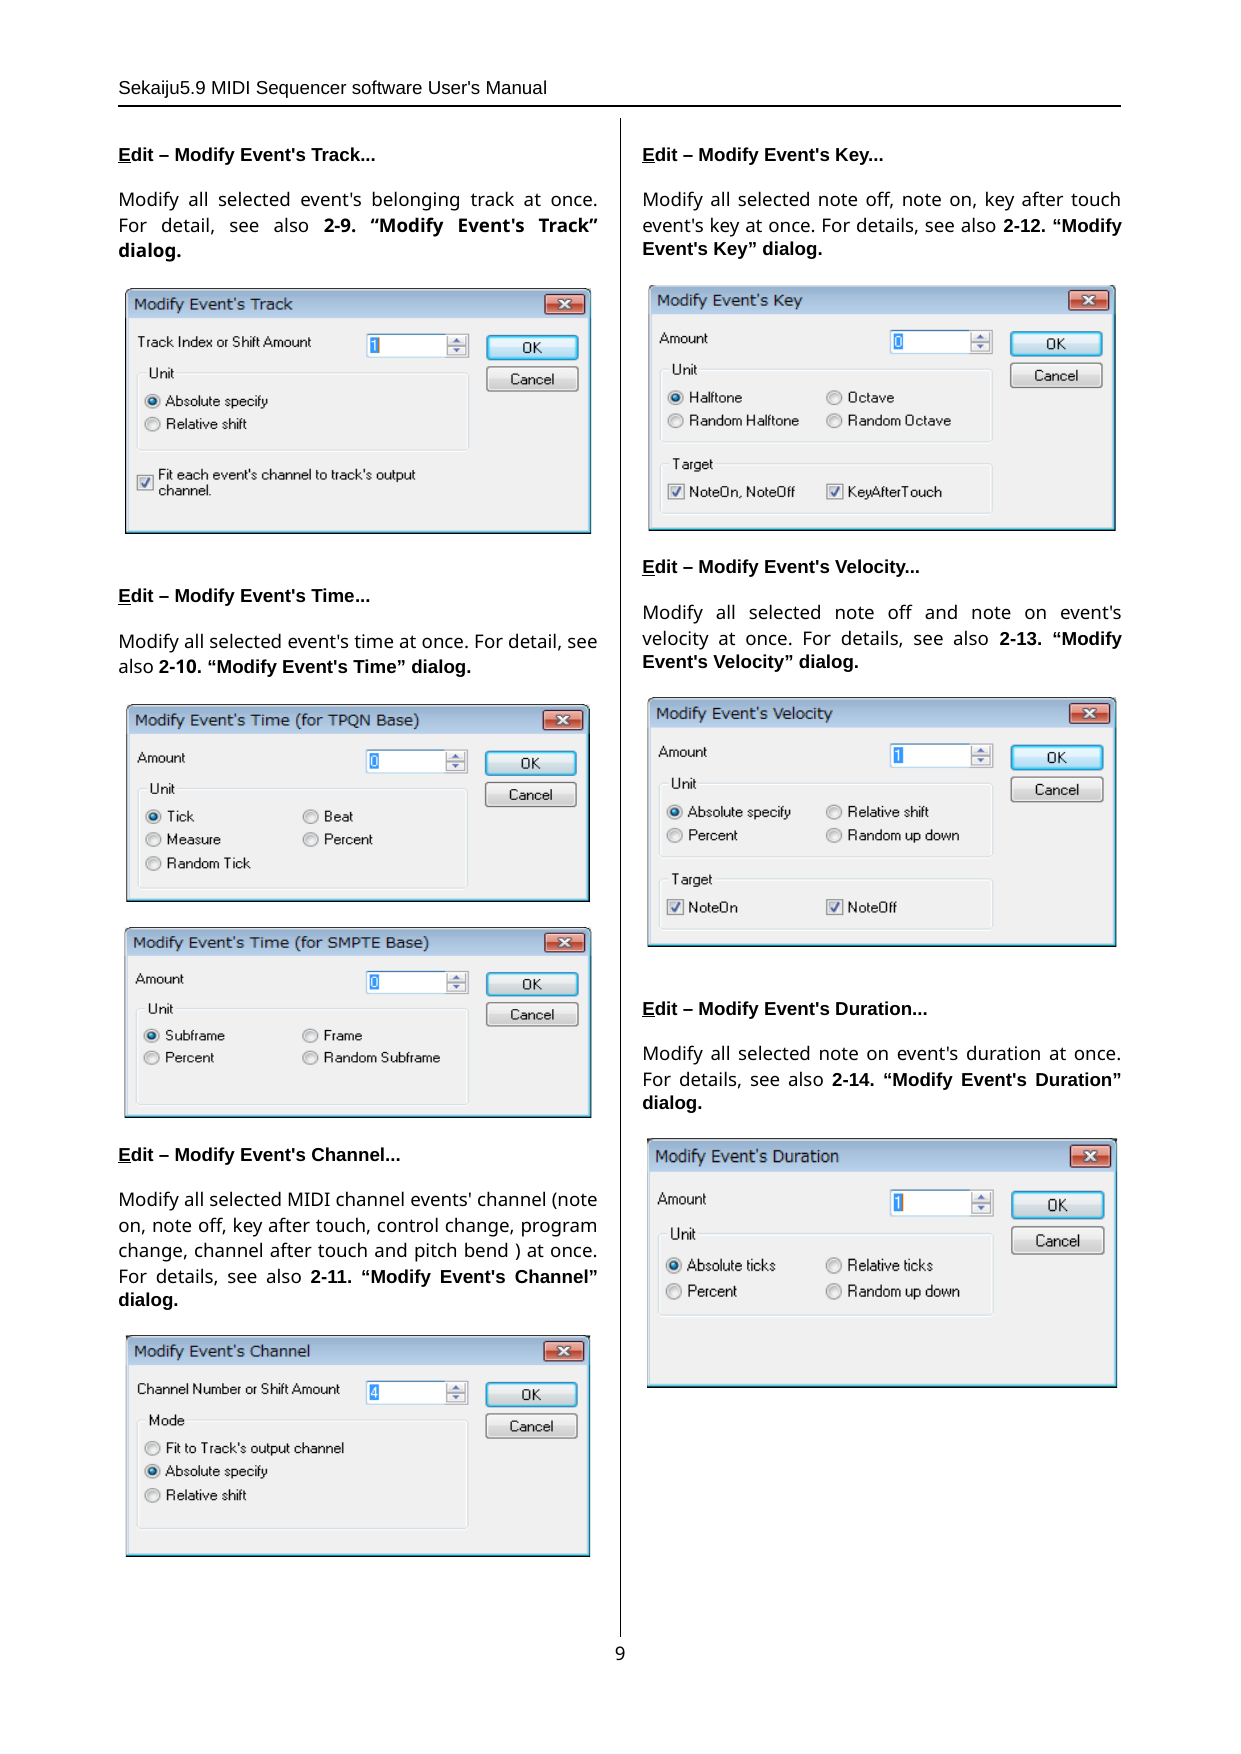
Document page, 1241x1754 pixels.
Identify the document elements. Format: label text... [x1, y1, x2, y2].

picture [124, 927, 592, 1118]
picture [647, 1138, 1118, 1388]
text Edit – Modify Event's Track... [118, 144, 598, 165]
picture [648, 285, 1116, 531]
picture [647, 697, 1117, 947]
text Modify all selected event's belonging track at once. For detail, see also 2-9. “Modify Event's Track” dialog. [118, 187, 598, 263]
text Edit – Modify Event's Duration... [642, 997, 1122, 1019]
text Edit – Modify Event's Channel... [118, 1143, 598, 1165]
picture [125, 288, 592, 534]
text Edit – Modify Event's Time... [118, 585, 598, 607]
text Modify all selected event's time at once. For detail, see also 2-10. “Modify Event's Time” dialog. [118, 628, 598, 679]
text Modify all selected note off and note on event's velocity at once. For details, see also 2-13. “Modify Event's Velocity” dialog. [642, 599, 1122, 672]
text Edit – Modify Event's Key... [642, 144, 1122, 165]
picture [125, 1335, 591, 1557]
text Modify all selected MIDI channel events' channel (note on, note off, key after touch, control change, program change, channel after touch and pitch bend ) at once. For details, see also 2-11. “Modify Event's Channel” dialog. [118, 1186, 598, 1310]
text Edit – Modify Event's Velocity... [642, 556, 1122, 578]
text Modify all selected note on event's duration at once. For details, see also 2-14. “Modify Event's Duration” dialog. [642, 1041, 1122, 1113]
text Modify all selected note off, note on, key after touch event's key at once. For details, see also 2-12. “Modify Event's Key” dialog. [642, 187, 1122, 259]
picture [126, 704, 590, 902]
